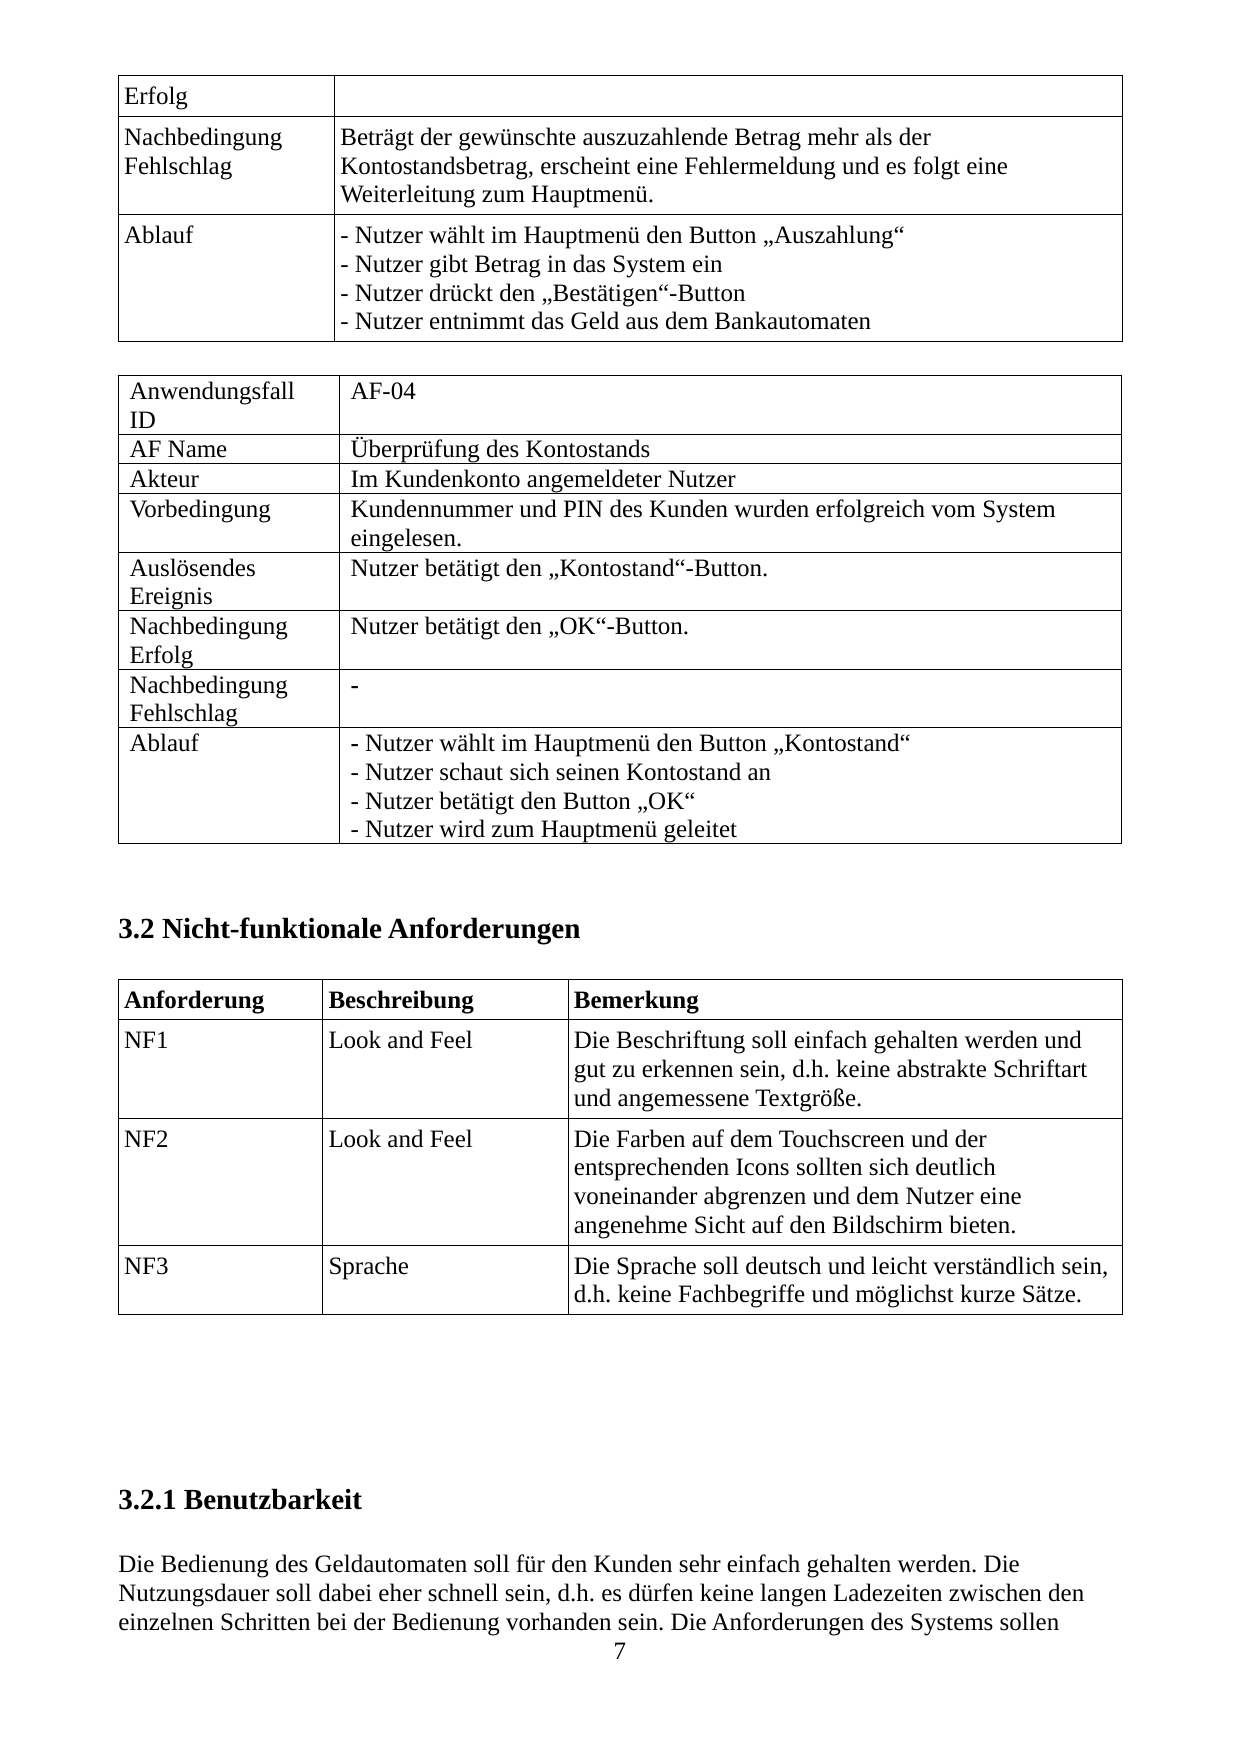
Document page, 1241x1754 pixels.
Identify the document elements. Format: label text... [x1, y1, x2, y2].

table_cell NF1 [119, 1020, 322, 1117]
table_cell - Nutzer wählt im Hauptmenü den Button „Auszahlung“ - Nutzer gibt Betrag in das System ein - Nutzer drückt den „Bestätigen“-Button - Nutzer entnimmt das Geld aus dem Bankautomaten [335, 215, 1122, 341]
table_cell Nutzer betätigt den „Kontostand“-Button. [340, 553, 1121, 610]
table_cell - [340, 670, 1121, 727]
table_header AF-04 [340, 376, 1121, 433]
table_cell Kundennummer und PIN des Kunden wurden erfolgreich vom System eingelesen. [340, 494, 1121, 552]
table_cell AF Name [119, 435, 339, 463]
table_cell Erfolg [119, 76, 334, 116]
table_cell Ablauf [119, 728, 339, 843]
table_cell - Nutzer wählt im Hauptmenü den Button „Kontostand“ - Nutzer schaut sich seinen Kontostand an - Nutzer betätigt den Button „OK“ - Nutzer wird zum Hauptmenü geleitet [340, 728, 1121, 843]
table_cell Die Beschriftung soll einfach gehalten werden und gut zu erkennen sein, d.h. keine abstrakte Schriftart und angemessene Textgröße. [569, 1020, 1122, 1117]
text 3.2 Nicht-funktionale Anforderungen [118, 911, 1107, 945]
table_cell Auslösendes Ereignis [119, 553, 339, 610]
table_cell Sprache [323, 1246, 568, 1314]
table_cell Die Farben auf dem Touchscreen und der entsprechenden Icons sollten sich deutlich voneinander abgrenzen und dem Nutzer eine angenehme Sicht auf den Bildschirm bieten. [569, 1119, 1122, 1244]
table_cell Die Sprache soll deutsch und leicht verständlich sein, d.h. keine Fachbegriffe und möglichst kurze Sätze. [569, 1246, 1122, 1314]
table_header Anwendungsfall ID [119, 376, 339, 433]
table_cell Beträgt der gewünschte auszuzahlende Betrag mehr als der Kontostandsbetrag, erscheint eine Fehlermeldung und es folgt eine Weiterleitung zum Hauptmenü. [335, 117, 1122, 214]
text Die Bedienung des Geldautomaten soll für den Kunden sehr einfach gehalten werden. Die Nutzungsdauer soll dabei eher schnell sein, d.h. es dürfen keine langen Ladezeiten zwischen den einzelnen Schritten bei der Bedienung vorhanden sein. Die Anforderungen des Systems sollen [118, 1549, 1107, 1636]
table_header Beschreibung [323, 980, 568, 1019]
table_cell Akteur [119, 464, 339, 493]
table_cell Überprüfung des Kontostands [340, 435, 1121, 463]
table_cell Look and Feel [323, 1119, 568, 1244]
table_header Bemerkung [569, 980, 1122, 1019]
table_header Anforderung [119, 980, 322, 1019]
text 3.2.1 Benutzbarkeit [118, 1482, 1107, 1516]
table_cell NF2 [119, 1119, 322, 1244]
table_cell Nachbedingung Erfolg [119, 611, 339, 669]
table_cell Nutzer betätigt den „OK“-Button. [340, 611, 1121, 669]
table_cell Look and Feel [323, 1020, 568, 1117]
table_cell Nachbedingung Fehlschlag [119, 670, 339, 727]
table_cell Im Kundenkonto angemeldeter Nutzer [340, 464, 1121, 493]
table_cell NF3 [119, 1246, 322, 1314]
table_cell [335, 76, 1122, 116]
table_cell Nachbedingung Fehlschlag [119, 117, 334, 214]
table_cell Vorbedingung [119, 494, 339, 552]
table_cell Ablauf [119, 215, 334, 341]
